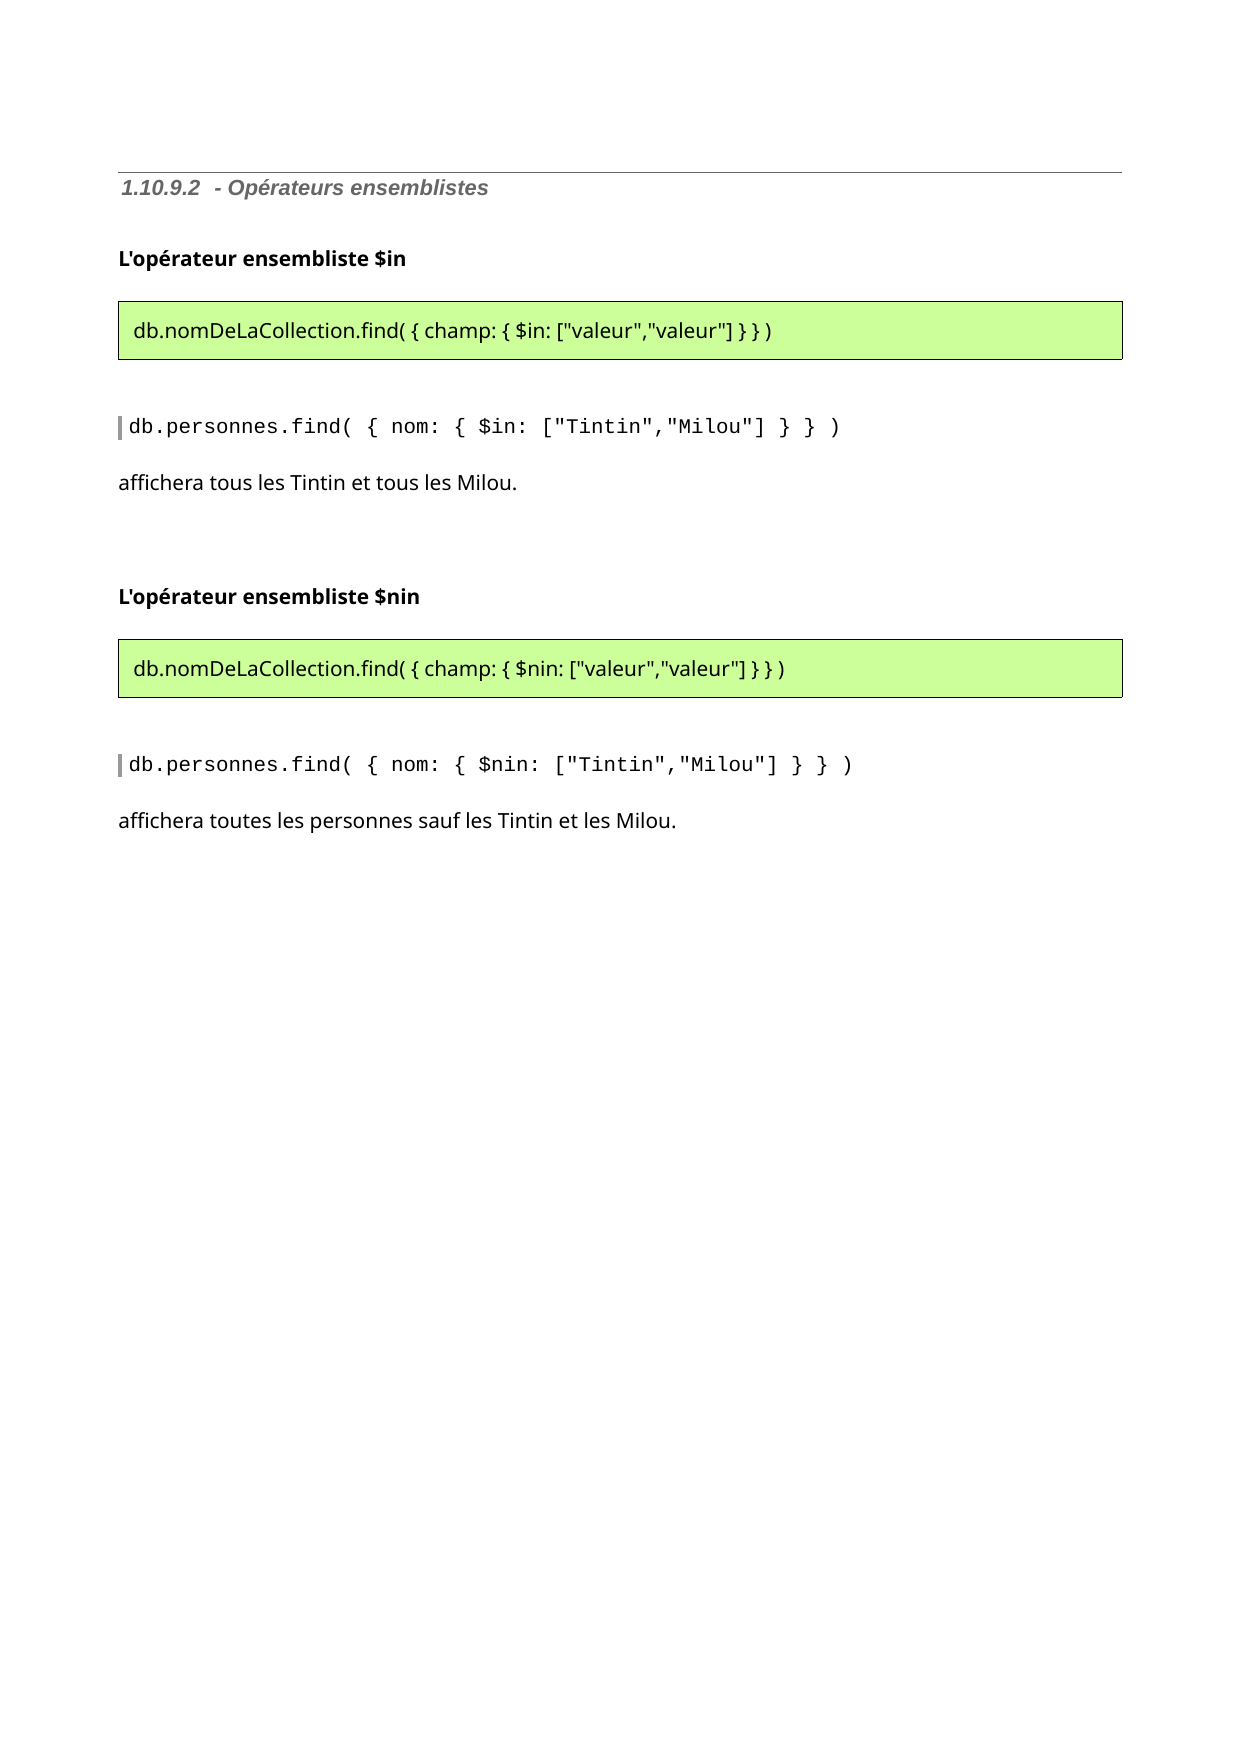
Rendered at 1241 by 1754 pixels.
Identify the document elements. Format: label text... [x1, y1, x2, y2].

text db.nomDeLaCollection.find( { champ: { $nin: ["valeur","valeur"] } } ) [119, 640, 1122, 697]
text db.nomDeLaCollection.find( { champ: { $in: ["valeur","valeur"] } } ) [119, 302, 1122, 359]
text db.personnes.find( { nom: { $in: ["Tintin","Milou"] } } ) [122, 416, 1122, 440]
text db.personnes.find( { nom: { $nin: ["Tintin","Milou"] } } ) [122, 754, 1122, 777]
text L'opérateur ensembliste $nin [118, 582, 1122, 610]
text affichera tous les Tintin et tous les Milou. [118, 468, 1122, 497]
subtitle - Opérateurs ensemblistes [118, 173, 1122, 203]
text L'opérateur ensembliste $in [118, 244, 1122, 272]
text affichera toutes les personnes sauf les Tintin et les Milou. [118, 806, 1122, 834]
